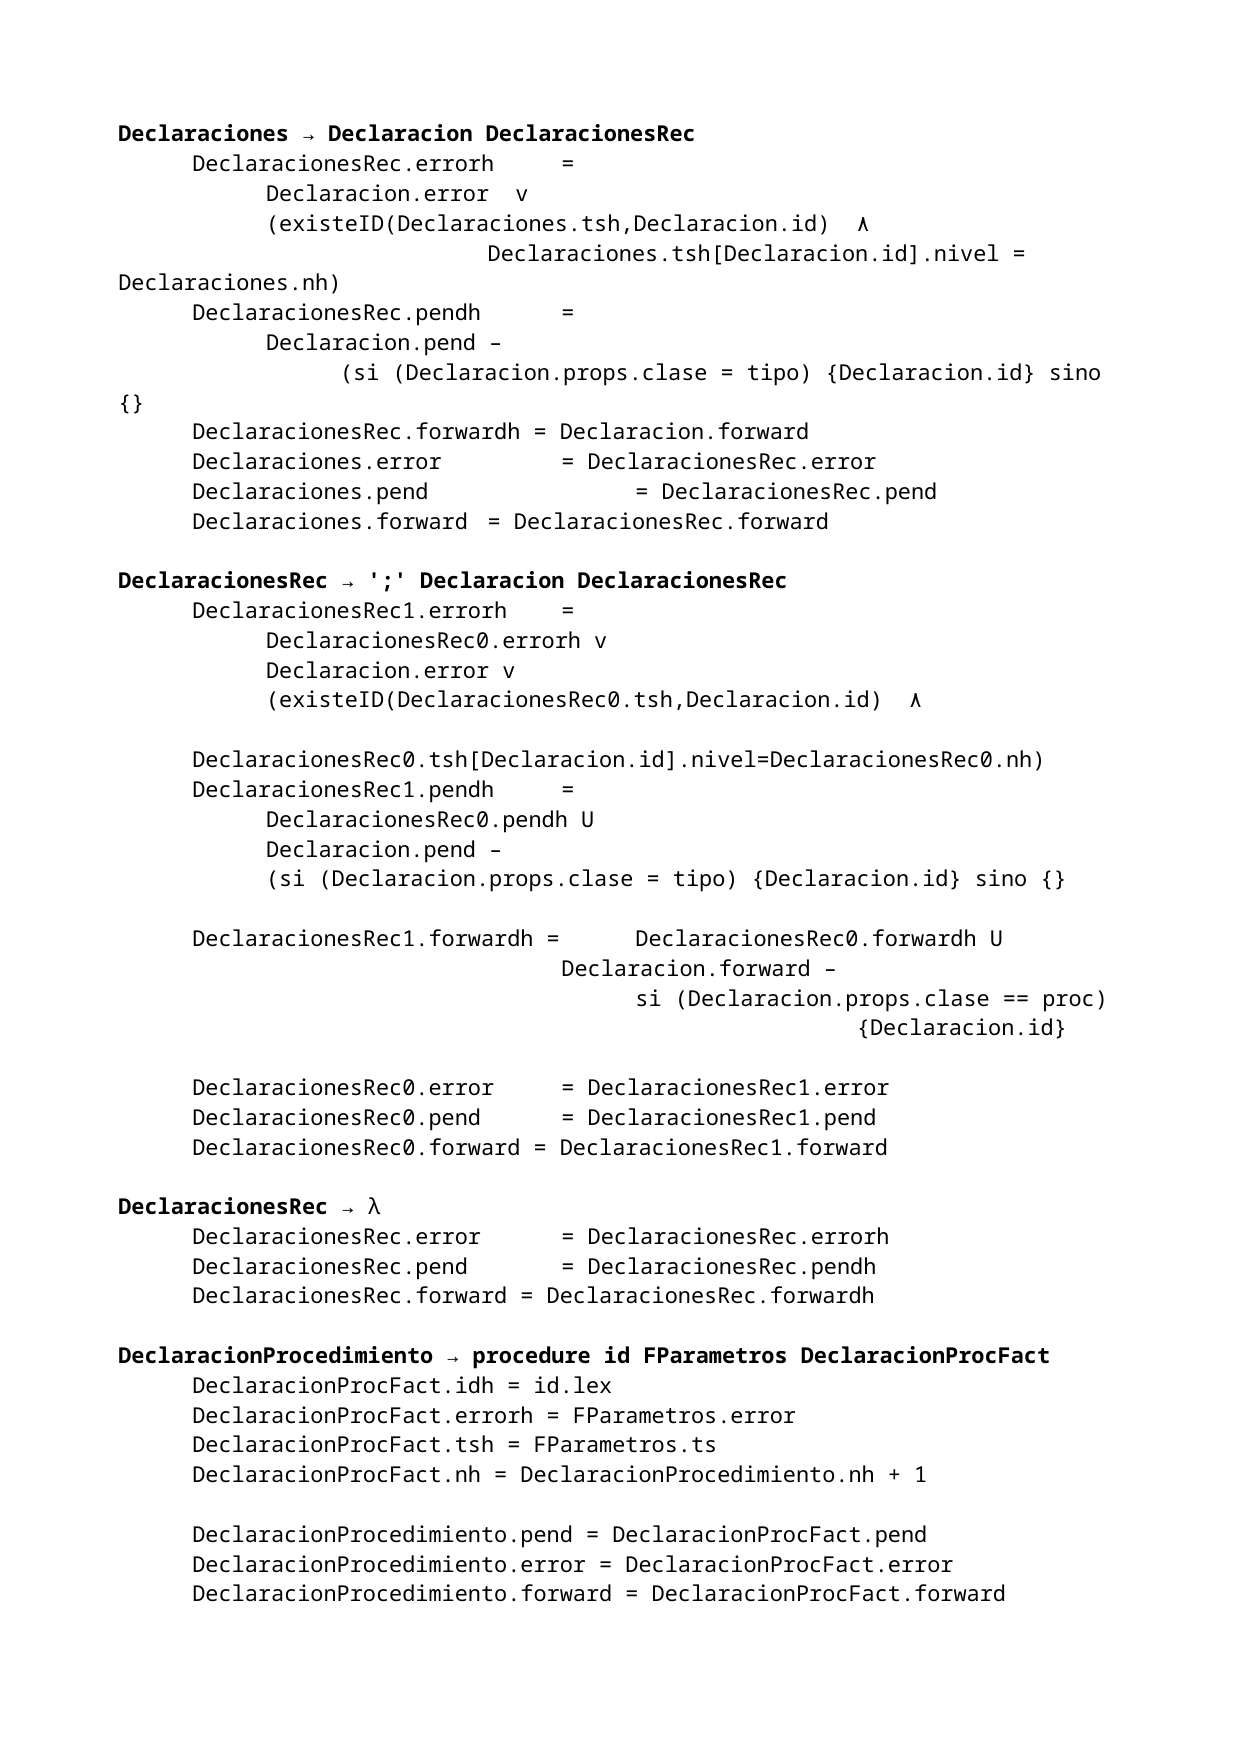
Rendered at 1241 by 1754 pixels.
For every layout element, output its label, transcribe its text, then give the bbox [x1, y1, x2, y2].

text DeclaracionProcFact.nh = DeclaracionProcedimiento.nh + 1 [118, 1459, 1122, 1489]
text DeclaracionesRec → λ [118, 1191, 1122, 1221]
text DeclaracionesRec → ';' Declaracion DeclaracionesRec [118, 565, 1122, 595]
text DeclaracionProcedimiento → procedure id FParametros DeclaracionProcFact [118, 1340, 1122, 1370]
text DeclaracionProcedimiento.pend = DeclaracionProcFact.pend [118, 1519, 1122, 1548]
text DeclaracionesRec0.errorh v [118, 625, 1122, 654]
text DeclaracionesRec1.pendh = [118, 774, 1122, 804]
text DeclaracionesRec0.pendh U [118, 804, 1122, 833]
text DeclaracionesRec.forward = DeclaracionesRec.forwardh [118, 1280, 1122, 1310]
text DeclaracionesRec.forwardh = Declaracion.forward [118, 416, 1122, 446]
text DeclaracionesRec0.error = DeclaracionesRec1.error [118, 1072, 1122, 1102]
text DeclaracionProcFact.tsh = FParametros.ts [118, 1429, 1122, 1459]
text Declaraciones.forward = DeclaracionesRec.forward [118, 506, 1122, 535]
text DeclaracionesRec0.forward = DeclaracionesRec1.forward [118, 1131, 1122, 1161]
text (si (Declaracion.props.clase = tipo) {Declaracion.id} sino {} [118, 863, 1122, 893]
text Declaracion.pend – [118, 327, 1122, 357]
text DeclaracionProcFact.idh = id.lex [118, 1370, 1122, 1399]
text Declaracion.error v [118, 178, 1122, 207]
text DeclaracionesRec1.errorh = [118, 595, 1122, 625]
text DeclaracionProcedimiento.error = DeclaracionProcFact.error [118, 1548, 1122, 1578]
text Declaracion.error v [118, 654, 1122, 684]
text DeclaracionesRec.pendh = [118, 297, 1122, 327]
text (si (Declaracion.props.clase = tipo) {Declaracion.id} sino {} [118, 357, 1122, 416]
text DeclaracionesRec.error = DeclaracionesRec.errorh [118, 1221, 1122, 1251]
text si (Declaracion.props.clase == proc) {Declaracion.id} [561, 982, 1122, 1042]
text Declaracion.forward – [118, 953, 1122, 982]
text (existeID(Declaraciones.tsh,Declaracion.id) ٨ Declaraciones.tsh[Declaracion.id].nivel = Declaraciones.nh) [118, 207, 1122, 297]
text DeclaracionesRec.pend = DeclaracionesRec.pendh [118, 1251, 1122, 1280]
text DeclaracionesRec0.pend = DeclaracionesRec1.pend [118, 1102, 1122, 1131]
text DeclaracionProcFact.errorh = FParametros.error [118, 1399, 1122, 1429]
text Declaraciones.pend = DeclaracionesRec.pend [118, 476, 1122, 506]
text DeclaracionProcedimiento.forward = DeclaracionProcFact.forward [118, 1578, 1122, 1608]
text Declaracion.pend – [118, 833, 1122, 863]
text DeclaracionesRec1.forwardh = DeclaracionesRec0.forwardh U [118, 923, 1122, 953]
text Declaraciones.error = DeclaracionesRec.error [118, 446, 1122, 476]
text Declaraciones → Declaracion DeclaracionesRec [118, 118, 1122, 148]
text (existeID(DeclaracionesRec0.tsh,Declaracion.id) ٨ [118, 684, 1122, 714]
text DeclaracionesRec0.tsh[Declaracion.id].nivel=DeclaracionesRec0.nh) [118, 714, 1122, 774]
text DeclaracionesRec.errorh = [118, 148, 1122, 178]
